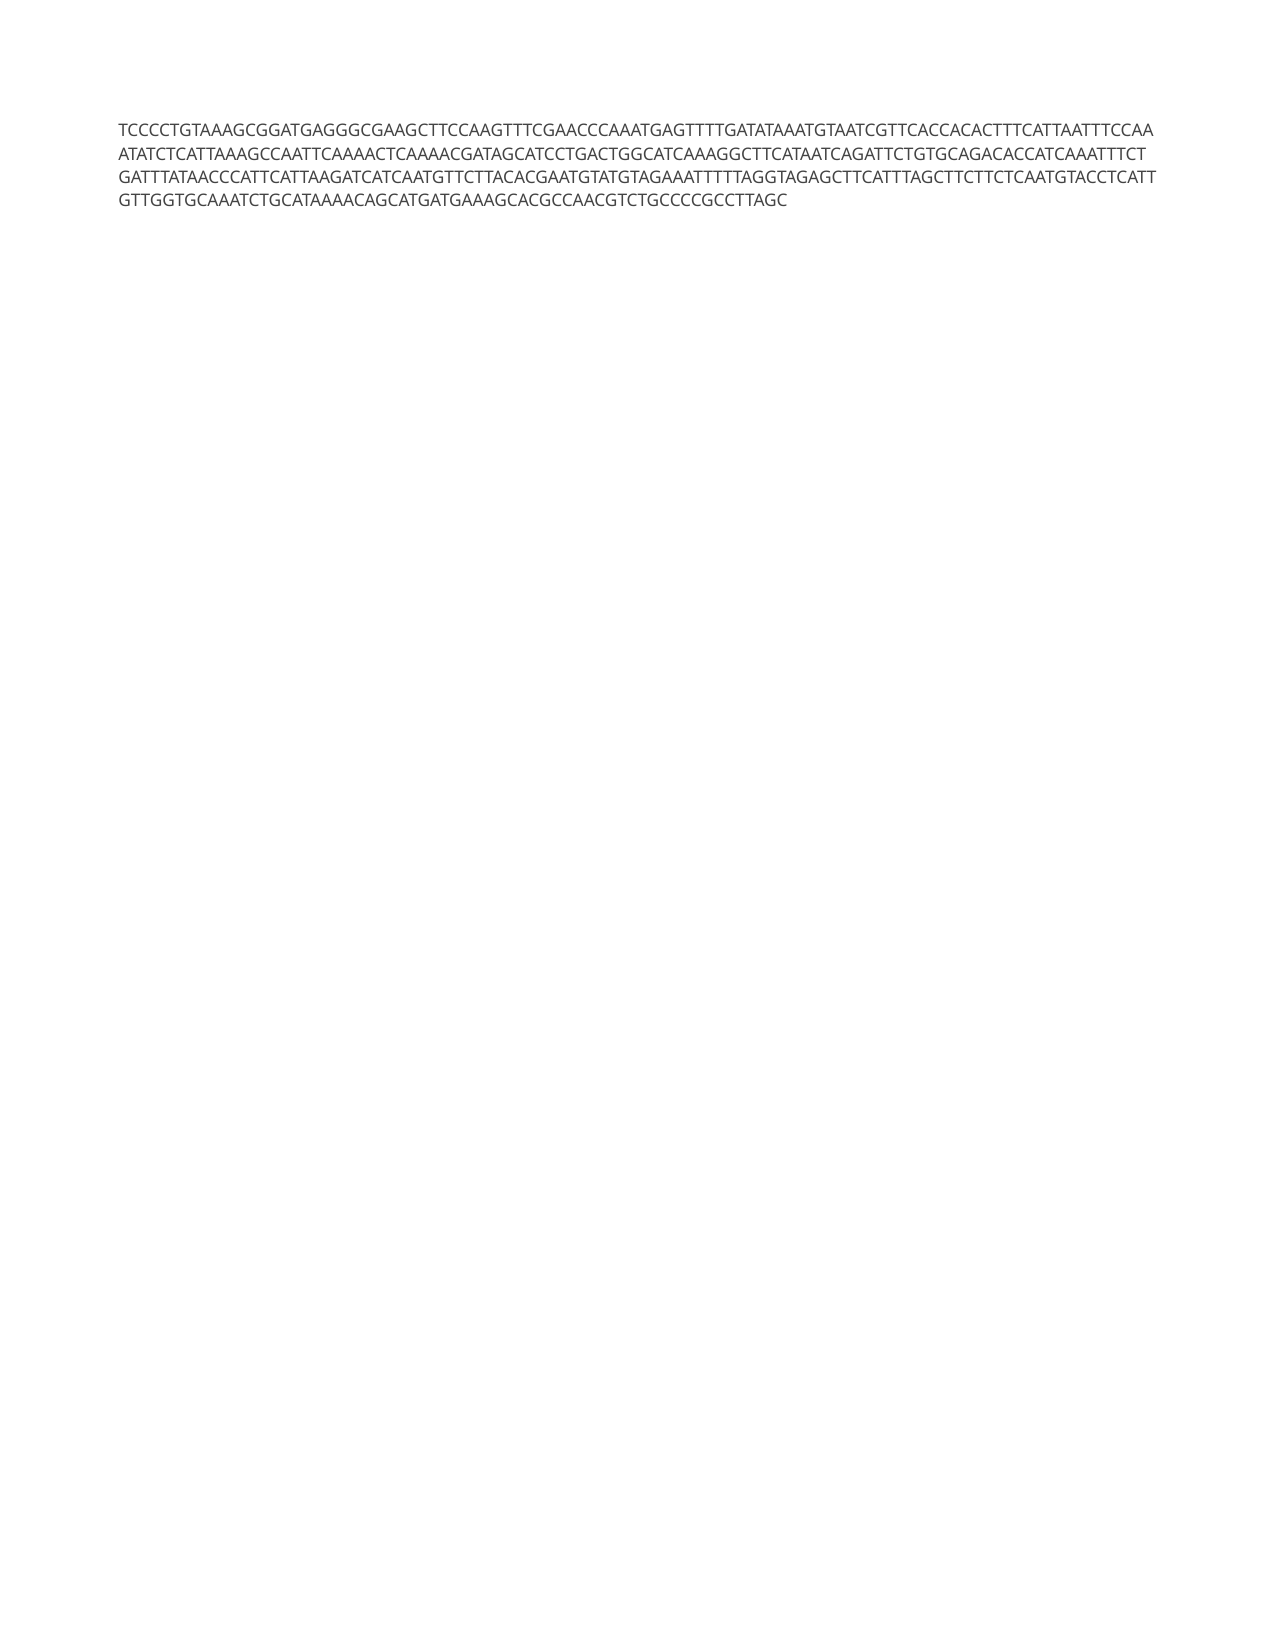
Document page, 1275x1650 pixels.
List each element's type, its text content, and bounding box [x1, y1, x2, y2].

text TCCCCTGTAAAGCGGATGAGGGCGAAGCTTCCAAGTTTCGAACCCAAATGAGTTTTGATATAAATGTAATCGTTCACCACACTTTCATTAATTTCCAAATATCTCATTAAAGCCAATTCAAAACTCAAAACGATAGCATCCTGACTGGCATCAAAGGCTTCATAATCAGATTCTGTGCAGACACCATCAAATTTCTGATTTATAACCCATTCATTAAGATCATCAATGTTCTTACACGAATGTATGTAGAAATTTTTAGGTAGAGCTTCATTTAGCTTCTTCTCAATGTACCTCATTGTTGGTGCAAATCTGCATAAAACAGCATGATGAAAGCACGCCAACGTCTGCCCCGCCTTAGC [118, 118, 1157, 212]
